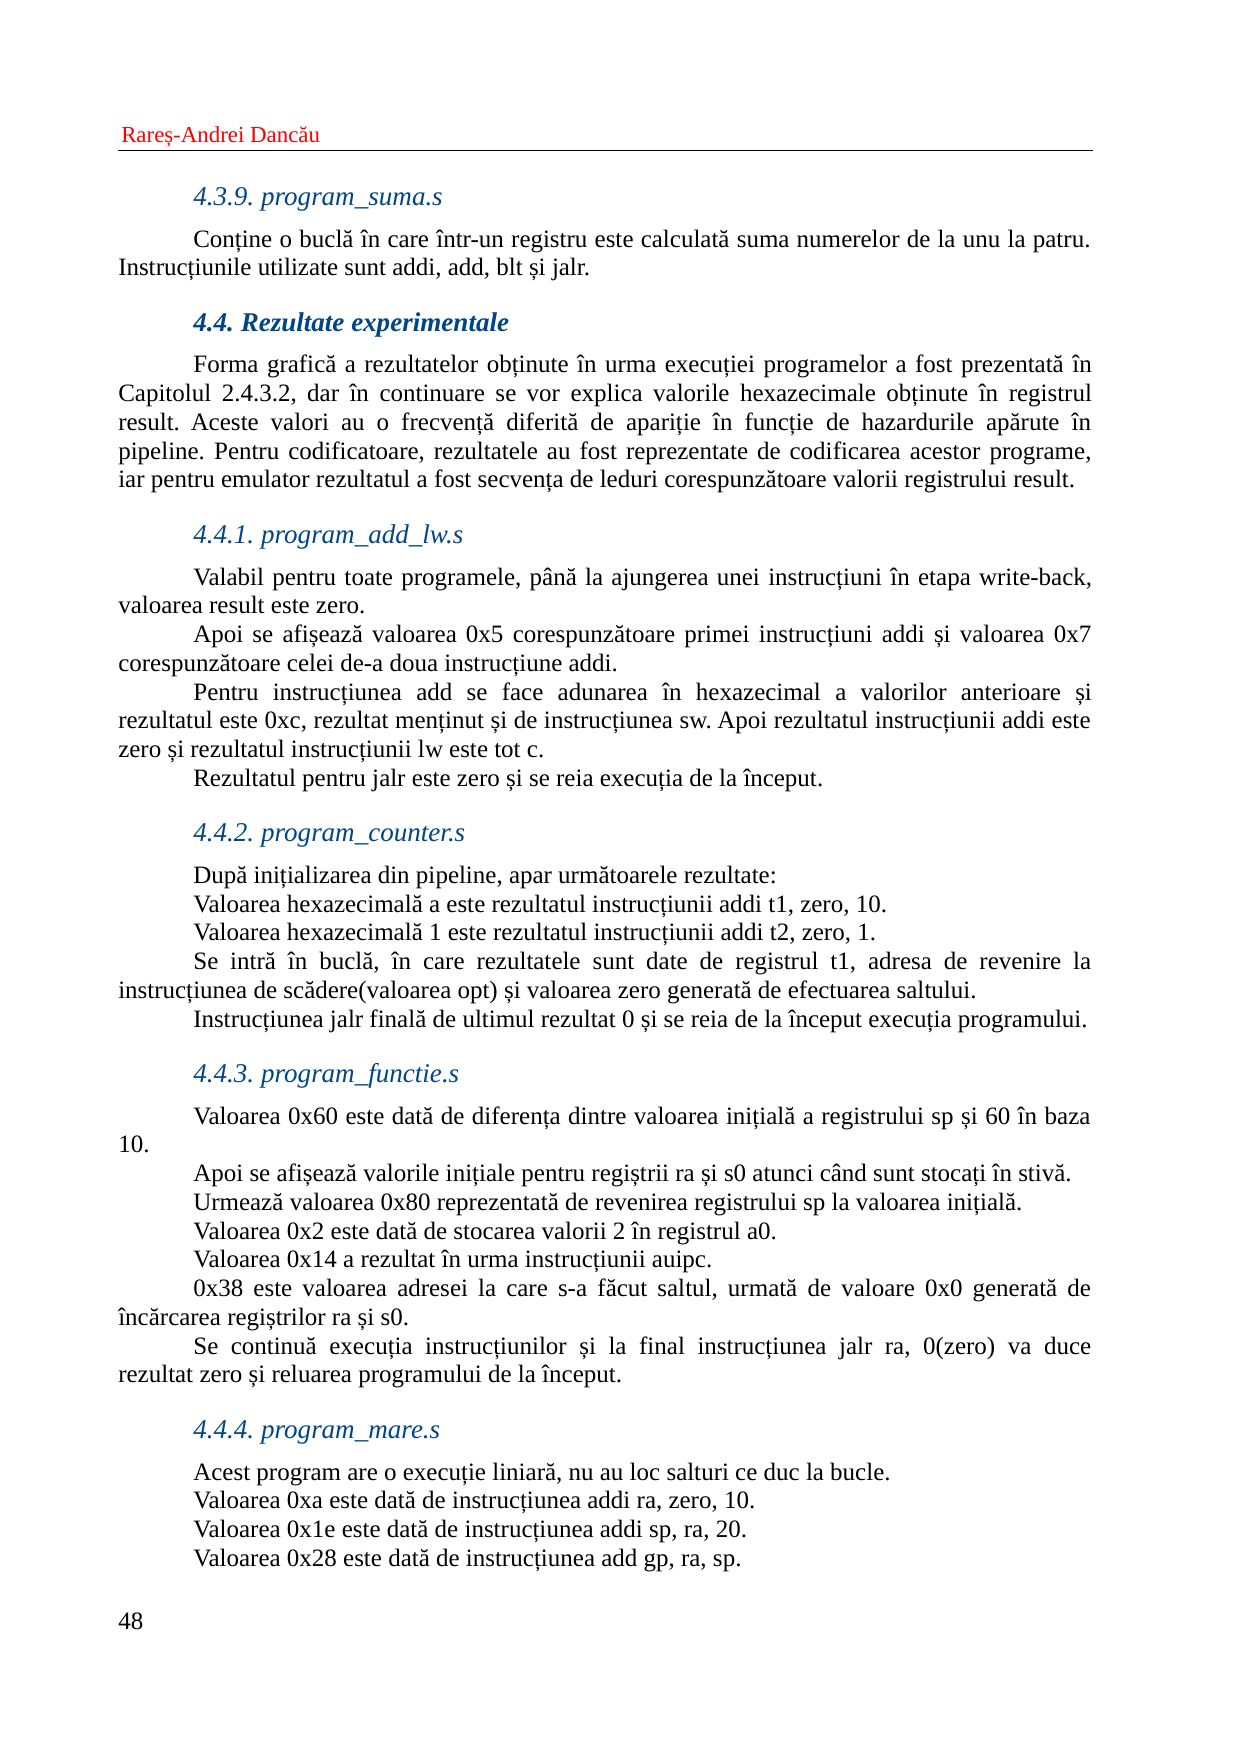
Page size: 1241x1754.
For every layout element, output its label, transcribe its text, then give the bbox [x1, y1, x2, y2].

text Valoarea 0x14 a rezultat în urma instrucțiunii auipc. [118, 1244, 1093, 1273]
text 0x38 este valoarea adresei la care s-a făcut saltul, urmată de valoare 0x0 generată de încărcarea regiștrilor ra și s0. [118, 1273, 1093, 1331]
text După inițializarea din pipeline, apar următoarele rezultate: [118, 860, 1093, 889]
text Forma grafică a rezultatelor obținute în urma execuției programelor a fost prezentată în Capitolul 2.4.3.2, dar în continuare se vor explica valorile hexazecimale obținute în registrul result. Aceste valori au o frecvență diferită de apariție în funcție de hazardurile apărute în pipeline. Pentru codificatoare, rezultatele au fost reprezentate de codificarea acestor programe, iar pentru emulator rezultatul a fost secvența de leduri corespunzătoare valorii registrului result. [118, 349, 1093, 493]
text Valoarea 0x1e este dată de instrucțiunea addi sp, ra, 20. [118, 1514, 1093, 1543]
text Se continuă execuția instrucțiunilor și la final instrucțiunea jalr ra, 0(zero) va duce rezultat zero și reluarea programului de la început. [118, 1331, 1093, 1388]
text Conține o buclă în care într-un registru este calculată suma numerelor de la unu la patru. Instrucțiunile utilizate sunt addi, add, blt și jalr. [118, 224, 1093, 281]
text Apoi se afișează valorile inițiale pentru regiștrii ra și s0 atunci când sunt stocați în stivă. [118, 1158, 1093, 1187]
text Valoarea hexazecimală a este rezultatul instrucțiunii addi t1, zero, 10. [118, 889, 1093, 917]
text Pentru instrucțiunea add se face adunarea în hexazecimal a valorilor anterioare și rezultatul este 0xc, rezultat menținut și de instrucțiunea sw. Apoi rezultatul instrucțiunii addi este zero și rezultatul instrucțiunii lw este tot c. [118, 677, 1093, 763]
subtitle Rezultate experimentale [193, 306, 1093, 337]
subtitle program_add_lw.s [193, 518, 1093, 549]
text Instrucțiunea jalr finală de ultimul rezultat 0 și se reia de la început execuția programului. [118, 1004, 1093, 1032]
text Urmează valoarea 0x80 reprezentată de revenirea registrului sp la valoarea inițială. [118, 1187, 1093, 1216]
text Apoi se afișează valoarea 0x5 corespunzătoare primei instrucțiuni addi și valoarea 0x7 corespunzătoare celei de-a doua instrucțiune addi. [118, 619, 1093, 677]
subtitle program_functie.s [193, 1057, 1093, 1088]
text Valoarea 0xa este dată de instrucțiunea addi ra, zero, 10. [118, 1485, 1093, 1514]
text Rezultatul pentru jalr este zero și se reia execuția de la început. [118, 763, 1093, 792]
subtitle program_suma.s [193, 180, 1093, 211]
text Valoarea 0x60 este dată de diferența dintre valoarea inițială a registrului sp și 60 în baza 10. [118, 1101, 1093, 1158]
text Se intră în buclă, în care rezultatele sunt date de registrul t1, adresa de revenire la instrucțiunea de scădere(valoarea opt) și valoarea zero generată de efectuarea saltului. [118, 946, 1093, 1004]
text Valabil pentru toate programele, până la ajungerea unei instrucțiuni în etapa write-back, valoarea result este zero. [118, 562, 1093, 619]
text Acest program are o execuție liniară, nu au loc salturi ce duc la bucle. [118, 1457, 1093, 1485]
text Valoarea 0x2 este dată de stocarea valorii 2 în registrul a0. [118, 1216, 1093, 1244]
subtitle program_mare.s [193, 1413, 1093, 1444]
text Valoarea 0x28 este dată de instrucțiunea add gp, ra, sp. [118, 1543, 1093, 1572]
subtitle program_counter.s [193, 816, 1093, 848]
text Valoarea hexazecimală 1 este rezultatul instrucțiunii addi t2, zero, 1. [118, 917, 1093, 946]
